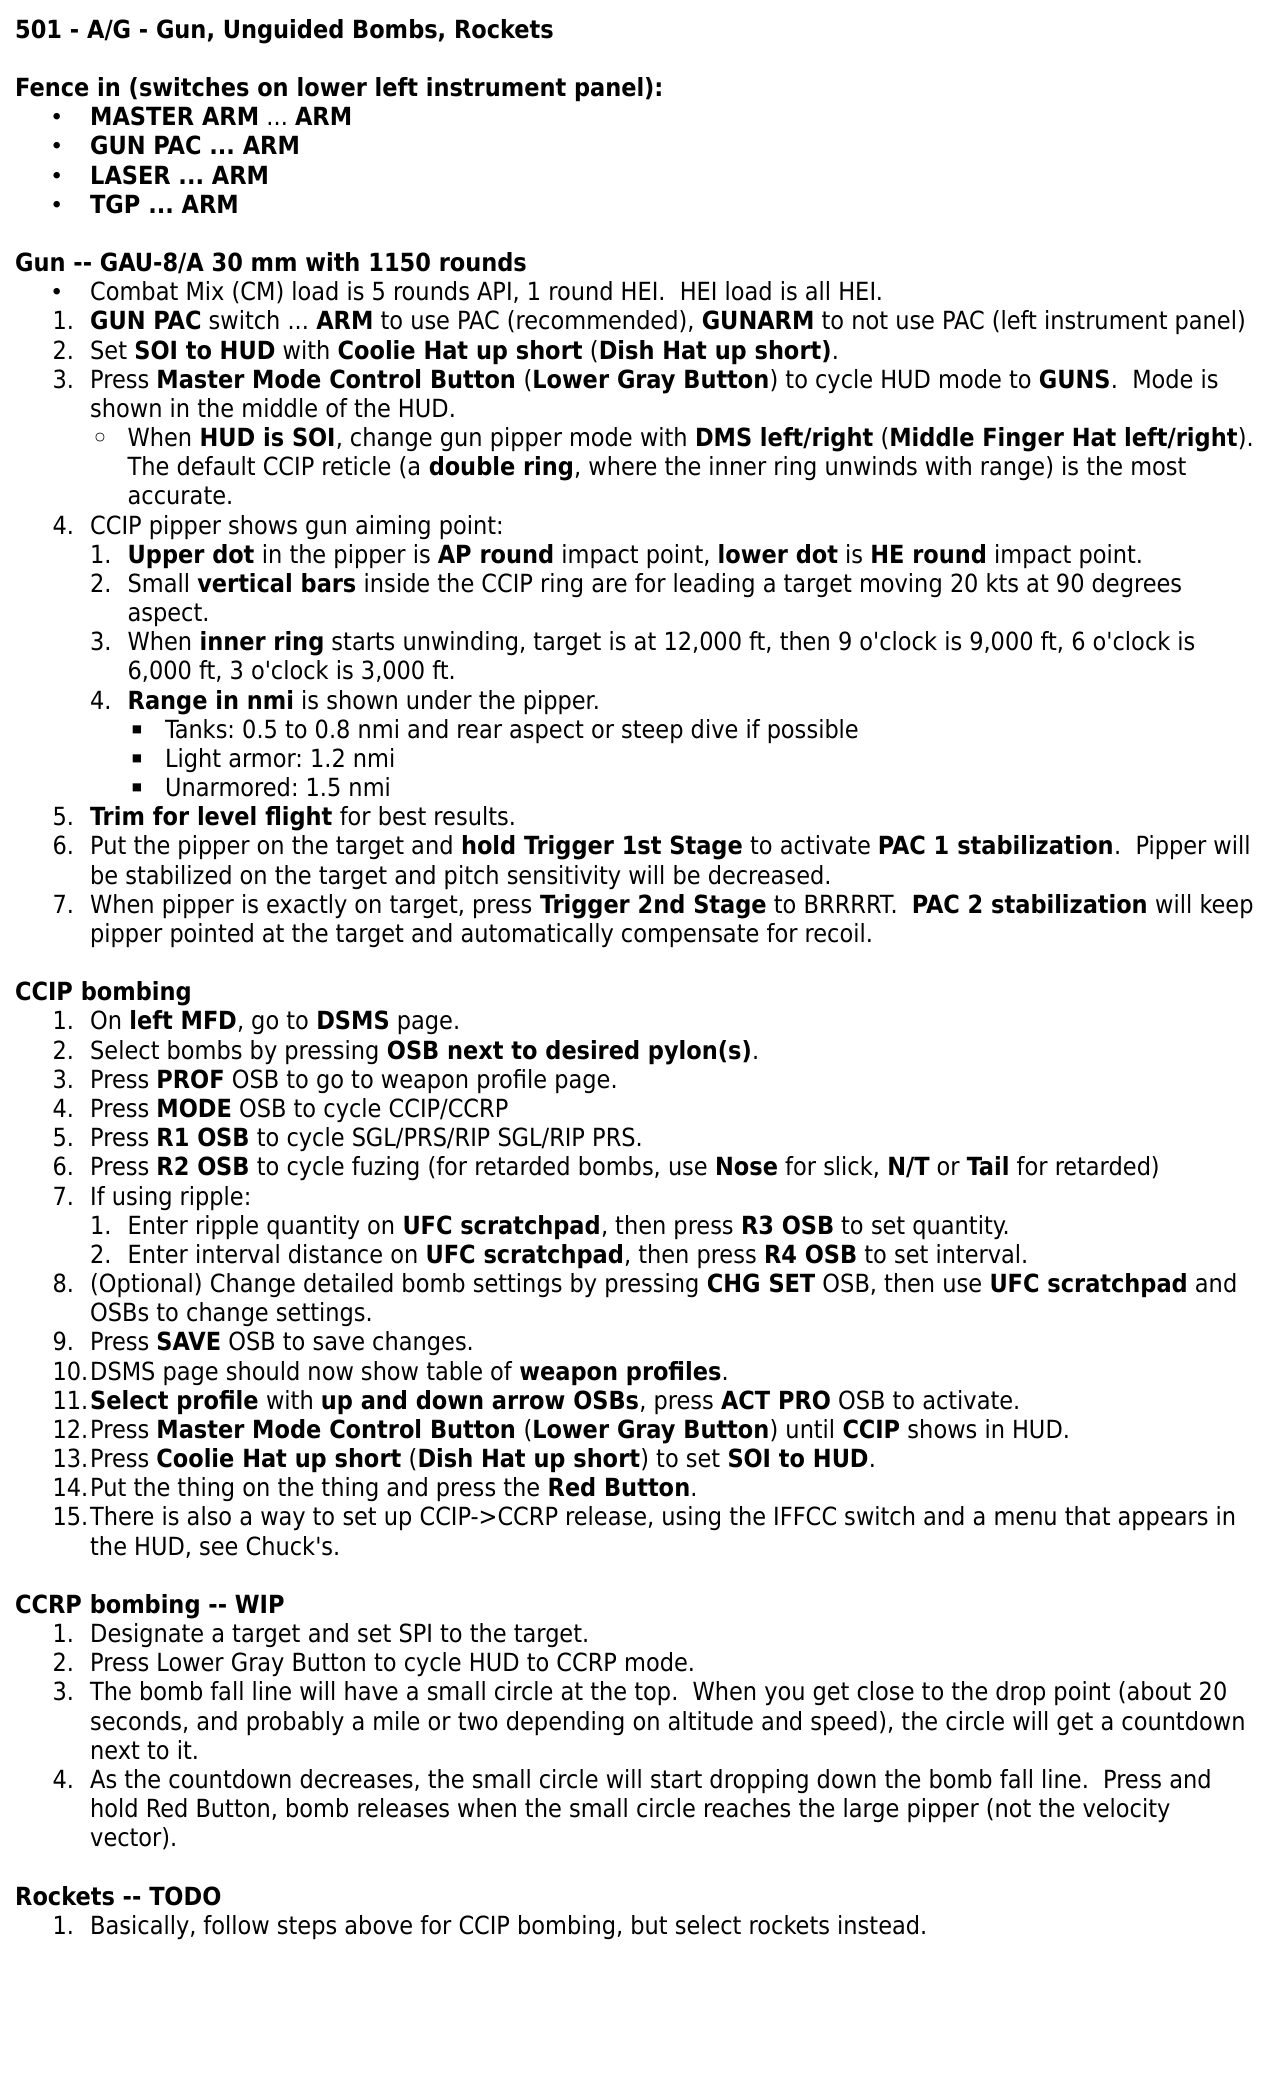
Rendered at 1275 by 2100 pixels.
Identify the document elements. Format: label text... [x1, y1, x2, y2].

text Fence in (switches on lower left instrument panel): [15, 73, 1260, 102]
list Trim for level flight for best results. [52, 802, 1260, 832]
list Select bombs by pressing OSB next to desired pylon(s). [52, 1036, 1260, 1065]
list CCIP pipper shows gun aiming point: [52, 511, 1260, 540]
list When inner ring starts unwinding, target is at 12,000 ft, then 9 o'clock is 9,000 ft, 6 o'clock is 6,000 ft, 3 o'clock is 3,000 ft. [90, 627, 1260, 686]
list Enter ripple quantity on UFC scratchpad, then press R3 OSB to set quantity. [90, 1211, 1260, 1240]
list MASTER ARM ... ARM [52, 102, 1260, 132]
list The bomb fall line will have a small circle at the top. When you get close to the drop point (about 20 seconds, and probably a mile or two depending on altitude and speed), the circle will get a countdown next to it. [52, 1677, 1260, 1765]
list When HUD is SOI, change gun pipper mode with DMS left/right (Middle Finger Hat left/right). The default CCIP reticle (a double ring, where the inner ring unwinds with range) is the most accurate. [90, 423, 1260, 511]
list Designate a target and set SPI to the target. [52, 1619, 1260, 1648]
list GUN PAC ... ARM [52, 132, 1260, 161]
list DSMS page should now show table of weapon profiles. [52, 1357, 1260, 1386]
list Press SAVE OSB to save changes. [52, 1327, 1260, 1357]
list Press Master Mode Control Button (Lower Gray Button) to cycle HUD mode to GUNS. Mode is shown in the middle of the HUD. [52, 365, 1260, 423]
list (Optional) Change detailed bomb settings by pressing CHG SET OSB, then use UFC scratchpad and OSBs to change settings. [52, 1269, 1260, 1327]
list If using ripple: [52, 1182, 1260, 1211]
list Combat Mix (CM) load is 5 rounds API, 1 round HEI. HEI load is all HEI. [52, 277, 1260, 307]
list Range in nmi is shown under the pipper. [90, 686, 1260, 715]
list Press R1 OSB to cycle SGL/PRS/RIP SGL/RIP PRS. [52, 1123, 1260, 1152]
text Rockets -- TODO [15, 1882, 1260, 1911]
text Gun -- GAU-8/A 30 mm with 1150 rounds [15, 248, 1260, 277]
list LASER ... ARM [52, 161, 1260, 190]
list Upper dot in the pipper is AP round impact point, lower dot is HE round impact point. [90, 540, 1260, 569]
list There is also a way to set up CCIP->CCRP release, using the IFFCC switch and a menu that appears in the HUD, see Chuck's. [52, 1502, 1260, 1561]
list Press Master Mode Control Button (Lower Gray Button) until CCIP shows in HUD. [52, 1415, 1260, 1444]
list When pipper is exactly on target, press Trigger 2nd Stage to BRRRRT. PAC 2 stabilization will keep pipper pointed at the target and automatically compensate for recoil. [52, 890, 1260, 948]
list Press MODE OSB to cycle CCIP/CCRP [52, 1094, 1260, 1123]
list GUN PAC switch ... ARM to use PAC (recommended), GUNARM to not use PAC (left instrument panel) [52, 307, 1260, 336]
list Press R2 OSB to cycle fuzing (for retarded bombs, use Nose for slick, N/T or Tail for retarded) [52, 1152, 1260, 1182]
list Tanks: 0.5 to 0.8 nmi and rear aspect or steep dive if possible [127, 715, 1260, 744]
list Put the thing on the thing and press the Red Button. [52, 1473, 1260, 1502]
list Unarmored: 1.5 nmi [127, 773, 1260, 802]
list Set SOI to HUD with Coolie Hat up short (Dish Hat up short). [52, 336, 1260, 365]
text CCIP bombing [15, 977, 1260, 1007]
list Press Coolie Hat up short (Dish Hat up short) to set SOI to HUD. [52, 1444, 1260, 1473]
list On left MFD, go to DSMS page. [52, 1007, 1260, 1036]
list As the countdown decreases, the small circle will start dropping down the bomb fall line. Press and hold Red Button, bomb releases when the small circle reaches the large pipper (not the velocity vector). [52, 1765, 1260, 1852]
list Press Lower Gray Button to cycle HUD to CCRP mode. [52, 1648, 1260, 1677]
list Select profile with up and down arrow OSBs, press ACT PRO OSB to activate. [52, 1386, 1260, 1415]
list Light armor: 1.2 nmi [127, 744, 1260, 773]
list TGP ... ARM [52, 190, 1260, 219]
list Small vertical bars inside the CCIP ring are for leading a target moving 20 kts at 90 degrees aspect. [90, 569, 1260, 627]
text 501 - A/G - Gun, Unguided Bombs, Rockets [15, 15, 1260, 44]
text CCRP bombing -- WIP [15, 1590, 1260, 1619]
list Basically, follow steps above for CCIP bombing, but select rockets instead. [52, 1911, 1260, 1940]
list Enter interval distance on UFC scratchpad, then press R4 OSB to set interval. [90, 1240, 1260, 1269]
list Put the pipper on the target and hold Trigger 1st Stage to activate PAC 1 stabilization. Pipper will be stabilized on the target and pitch sensitivity will be decreased. [52, 832, 1260, 890]
list Press PROF OSB to go to weapon profile page. [52, 1065, 1260, 1094]
